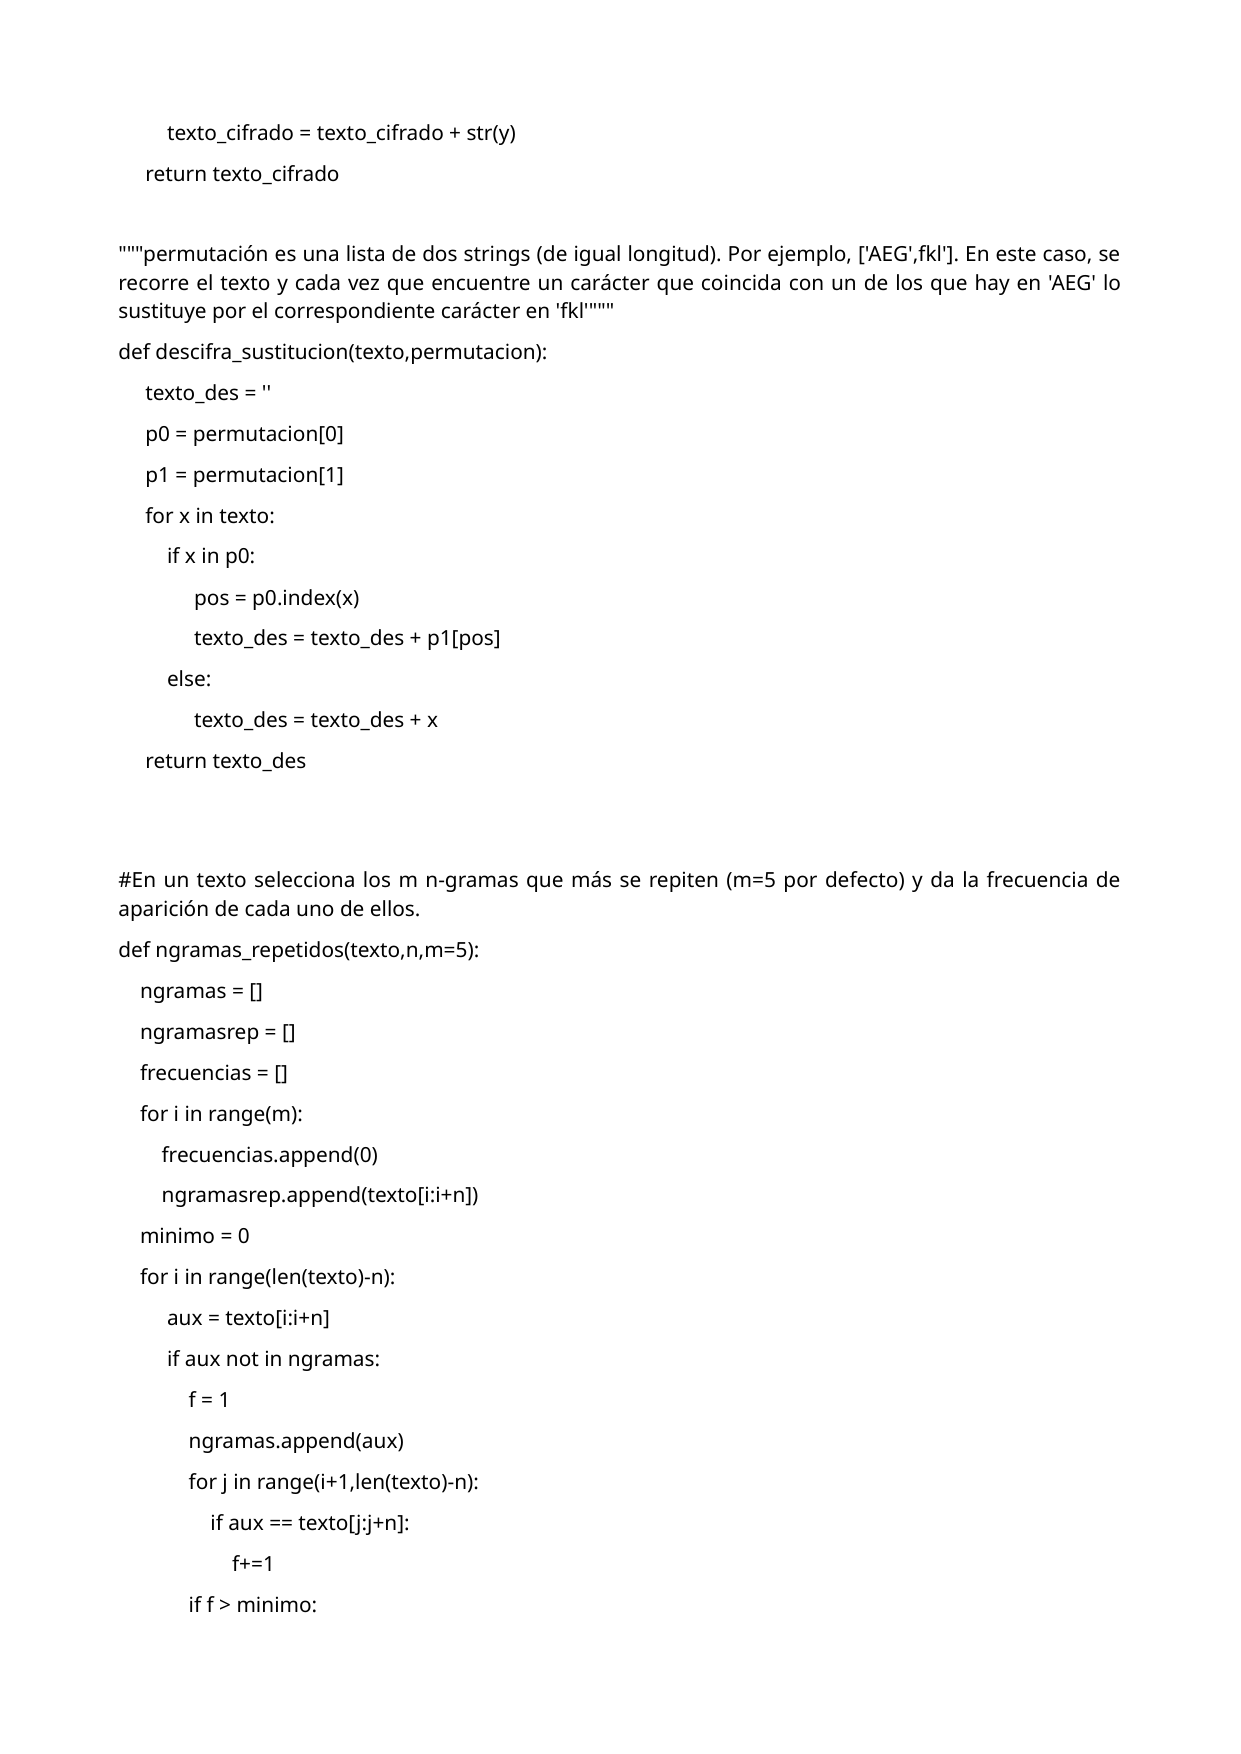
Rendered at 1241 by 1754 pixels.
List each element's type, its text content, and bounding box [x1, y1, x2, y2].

text minimo = 0 [118, 1222, 1122, 1250]
text for x in texto: [118, 501, 1122, 529]
text ngramasrep = [] [118, 1017, 1122, 1045]
text def descifra_sustitucion(texto,permutacion): [118, 337, 1122, 365]
text ngramas = [] [118, 976, 1122, 1004]
text else: [118, 664, 1122, 693]
text frecuencias = [] [118, 1058, 1122, 1086]
text if aux not in ngramas: [118, 1344, 1122, 1373]
text texto_des = texto_des + p1[pos] [118, 623, 1122, 652]
text if x in p0: [118, 542, 1122, 570]
text texto_des = texto_des + x [118, 705, 1122, 734]
text frecuencias.append(0) [118, 1140, 1122, 1168]
text if aux == texto[j:j+n]: [118, 1508, 1122, 1537]
text return texto_cifrado [118, 159, 1122, 187]
text texto_des = '' [118, 378, 1122, 406]
text for i in range(m): [118, 1099, 1122, 1127]
text aux = texto[i:i+n] [118, 1303, 1122, 1332]
text ngramasrep.append(texto[i:i+n]) [118, 1181, 1122, 1209]
text #En un texto selecciona los m n-gramas que más se repiten (m=5 por defecto) y da la frecuencia de aparición de cada uno de ellos. [118, 866, 1122, 922]
text p0 = permutacion[0] [118, 419, 1122, 447]
text f = 1 [118, 1385, 1122, 1414]
text if f > minimo: [118, 1590, 1122, 1618]
text texto_cifrado = texto_cifrado + str(y) [118, 118, 1122, 147]
text return texto_des [118, 746, 1122, 775]
text p1 = permutacion[1] [118, 460, 1122, 488]
text def ngramas_repetidos(texto,n,m=5): [118, 935, 1122, 963]
text for j in range(i+1,len(texto)-n): [118, 1467, 1122, 1496]
text pos = p0.index(x) [118, 583, 1122, 611]
text for i in range(len(texto)-n): [118, 1262, 1122, 1291]
text f+=1 [118, 1549, 1122, 1577]
text """permutación es una lista de dos strings (de igual longitud). Por ejemplo, ['AEG',fkl']. En este caso, se recorre el texto y cada vez que encuentre un carácter que coincida con un de los que hay en 'AEG' lo sustituye por el correspondiente carácter en 'fkl'""" [118, 239, 1122, 324]
text ngramas.append(aux) [118, 1426, 1122, 1455]
